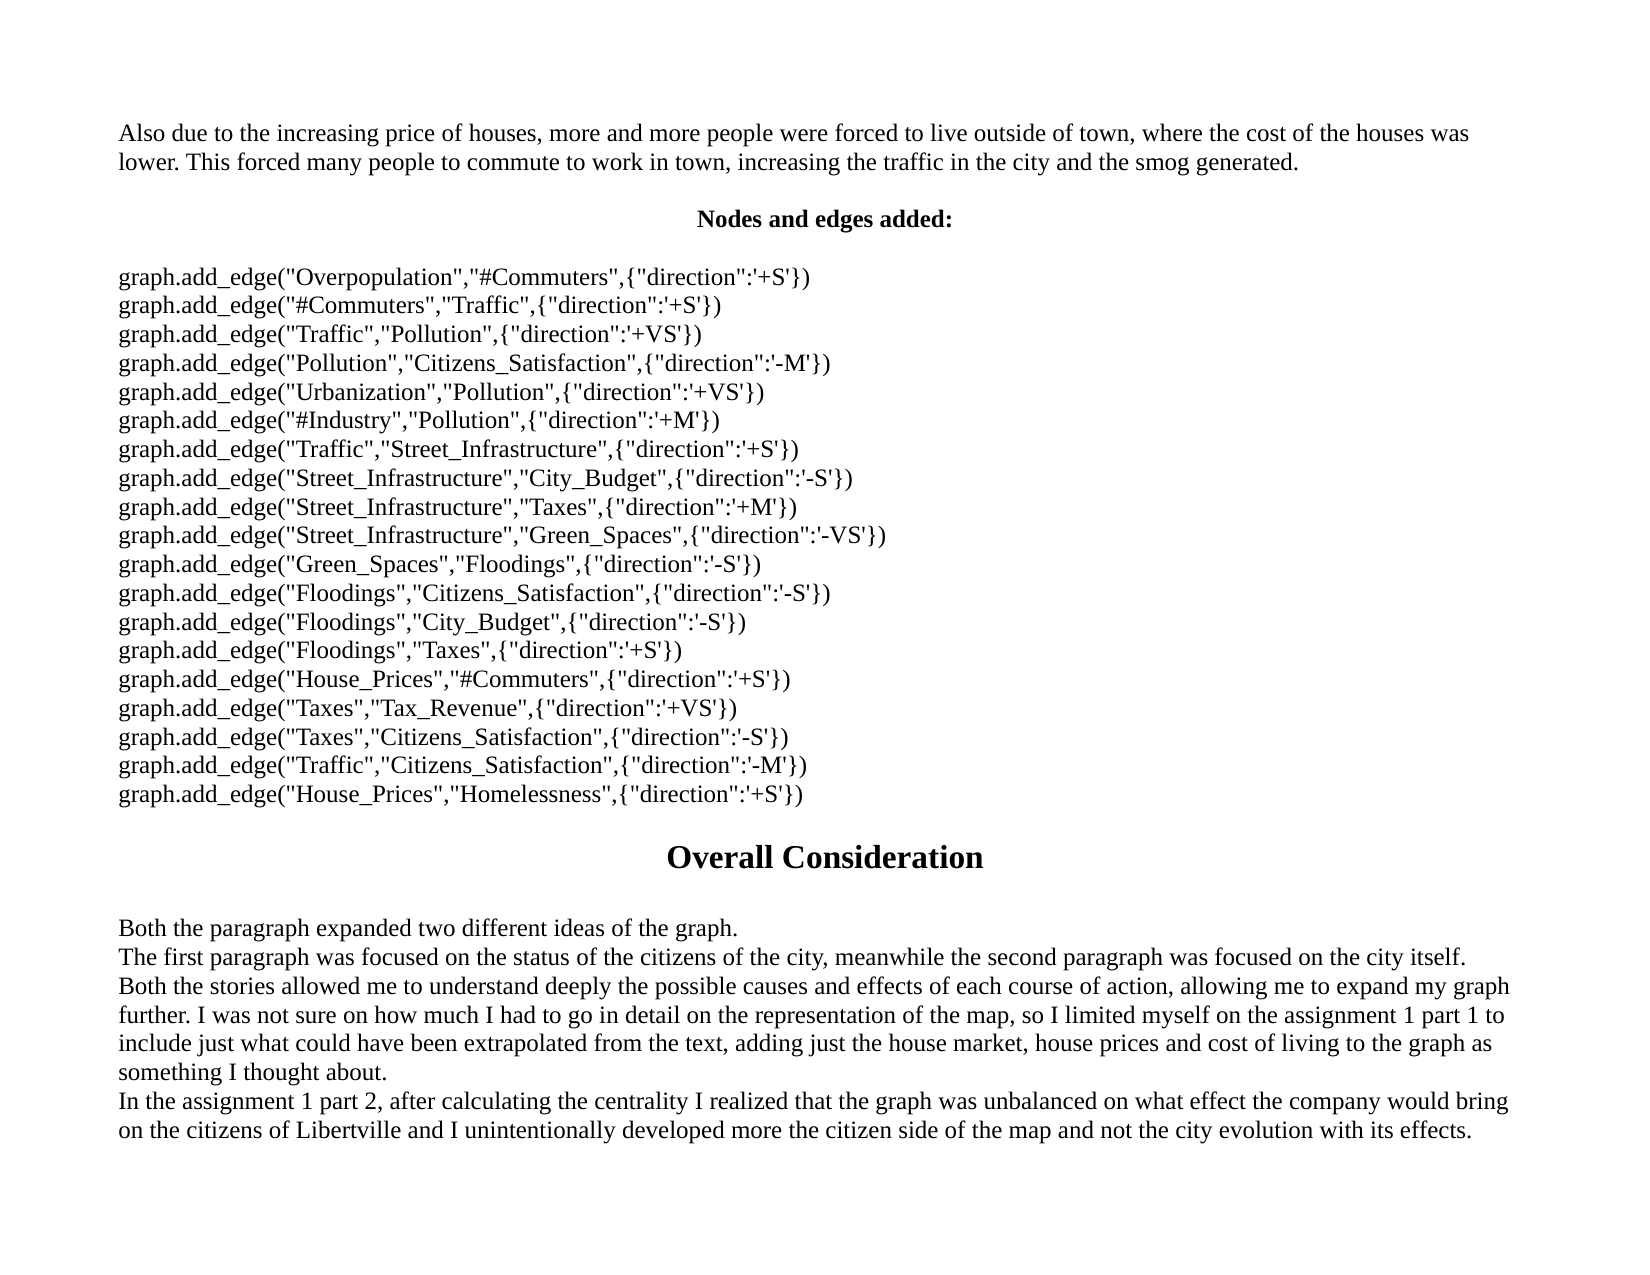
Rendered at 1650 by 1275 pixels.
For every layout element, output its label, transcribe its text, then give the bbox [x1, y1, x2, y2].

text graph.add_edge("#Industry","Pollution",{"direction":'+M'}) [118, 406, 1532, 434]
text graph.add_edge("Taxes","Tax_Revenue",{"direction":'+VS'}) [118, 693, 1532, 722]
text graph.add_edge("Floodings","Taxes",{"direction":'+S'}) [118, 636, 1532, 664]
text graph.add_edge("Street_Infrastructure","City_Budget",{"direction":'-S'}) [118, 463, 1532, 492]
text graph.add_edge("House_Prices","#Commuters",{"direction":'+S'}) [118, 664, 1532, 693]
text graph.add_edge("Taxes","Citizens_Satisfaction",{"direction":'-S'}) [118, 722, 1532, 751]
text In the assignment 1 part 2, after calculating the centrality I realized that the graph was unbalanced on what effect the company would bring on the citizens of Libertville and I unintentionally developed more the citizen side of the map and not the city evolution with its effects. [118, 1086, 1532, 1143]
text graph.add_edge("Street_Infrastructure","Taxes",{"direction":'+M'}) [118, 492, 1532, 521]
text The first paragraph was focused on the status of the citizens of the city, meanwhile the second paragraph was focused on the city itself. [118, 942, 1532, 971]
text Both the paragraph expanded two different ideas of the graph. [118, 913, 1532, 942]
text graph.add_edge("Floodings","Citizens_Satisfaction",{"direction":'-S'}) [118, 578, 1532, 607]
text Also due to the increasing price of houses, more and more people were forced to live outside of town, where the cost of the houses was lower. This forced many people to commute to work in town, increasing the traffic in the city and the smog generated. [118, 118, 1532, 176]
text Nodes and edges added: [118, 204, 1532, 233]
text graph.add_edge("Traffic","Street_Infrastructure",{"direction":'+S'}) [118, 434, 1532, 463]
text graph.add_edge("Overpopulation","#Commuters",{"direction":'+S'}) [118, 262, 1532, 291]
text graph.add_edge("Traffic","Citizens_Satisfaction",{"direction":'-M'}) [118, 751, 1532, 779]
text graph.add_edge("Street_Infrastructure","Green_Spaces",{"direction":'-VS'}) [118, 521, 1532, 549]
text graph.add_edge("#Commuters","Traffic",{"direction":'+S'}) [118, 291, 1532, 319]
text Overall Consideration [118, 837, 1532, 875]
text graph.add_edge("Green_Spaces","Floodings",{"direction":'-S'}) [118, 549, 1532, 578]
text graph.add_edge("House_Prices","Homelessness",{"direction":'+S'}) [118, 779, 1532, 808]
text graph.add_edge("Pollution","Citizens_Satisfaction",{"direction":'-M'}) [118, 348, 1532, 377]
text graph.add_edge("Traffic","Pollution",{"direction":'+VS'}) [118, 319, 1532, 348]
text graph.add_edge("Urbanization","Pollution",{"direction":'+VS'}) [118, 377, 1532, 406]
text Both the stories allowed me to understand deeply the possible causes and effects of each course of action, allowing me to expand my graph further. I was not sure on how much I had to go in detail on the representation of the map, so I limited myself on the assignment 1 part 1 to include just what could have been extrapolated from the text, adding just the house market, house prices and cost of living to the graph as something I thought about. [118, 971, 1532, 1086]
text graph.add_edge("Floodings","City_Budget",{"direction":'-S'}) [118, 607, 1532, 636]
